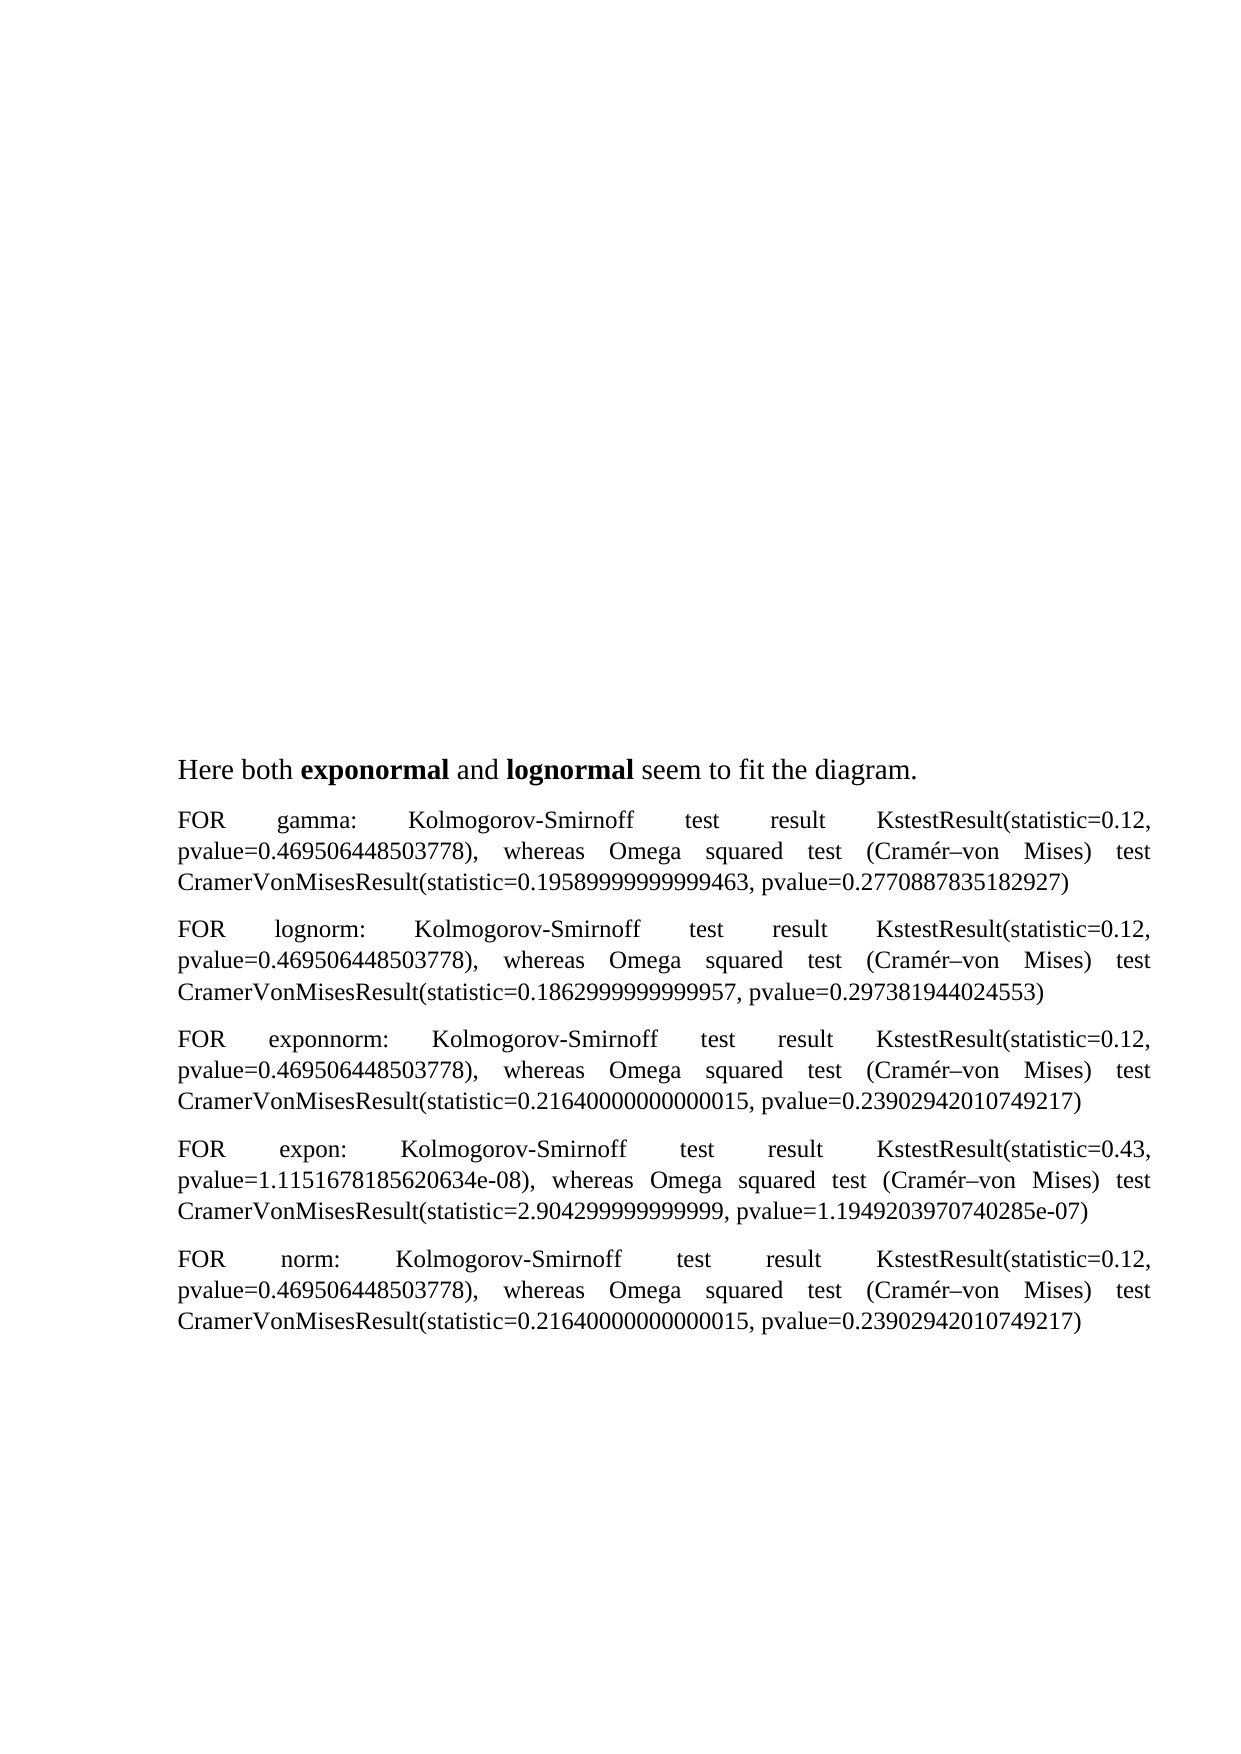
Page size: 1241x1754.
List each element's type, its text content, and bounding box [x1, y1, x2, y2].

text FOR norm: Kolmogorov-Smirnoff test result KstestResult(statistic=0.12, pvalue=0.469506448503778), whereas Omega squared test (Cramér–von Mises) test CramerVonMisesResult(statistic=0.21640000000000015, pvalue=0.23902942010749217) [177, 1244, 1152, 1335]
text Here both exponormal and lognormal seem to fit the diagram. [177, 752, 1152, 785]
text FOR exponnorm: Kolmogorov-Smirnoff test result KstestResult(statistic=0.12, pvalue=0.469506448503778), whereas Omega squared test (Cramér–von Mises) test CramerVonMisesResult(statistic=0.21640000000000015, pvalue=0.23902942010749217) [177, 1024, 1152, 1115]
text FOR expon: Kolmogorov-Smirnoff test result KstestResult(statistic=0.43, pvalue=1.1151678185620634e-08), whereas Omega squared test (Cramér–von Mises) test CramerVonMisesResult(statistic=2.904299999999999, pvalue=1.1949203970740285e-07) [177, 1134, 1152, 1225]
text FOR gamma: Kolmogorov-Smirnoff test result KstestResult(statistic=0.12, pvalue=0.469506448503778), whereas Omega squared test (Cramér–von Mises) test CramerVonMisesResult(statistic=0.19589999999999463, pvalue=0.2770887835182927) [177, 805, 1152, 896]
text FOR lognorm: Kolmogorov-Smirnoff test result KstestResult(statistic=0.12, pvalue=0.469506448503778), whereas Omega squared test (Cramér–von Mises) test CramerVonMisesResult(statistic=0.1862999999999957, pvalue=0.297381944024553) [177, 914, 1152, 1005]
